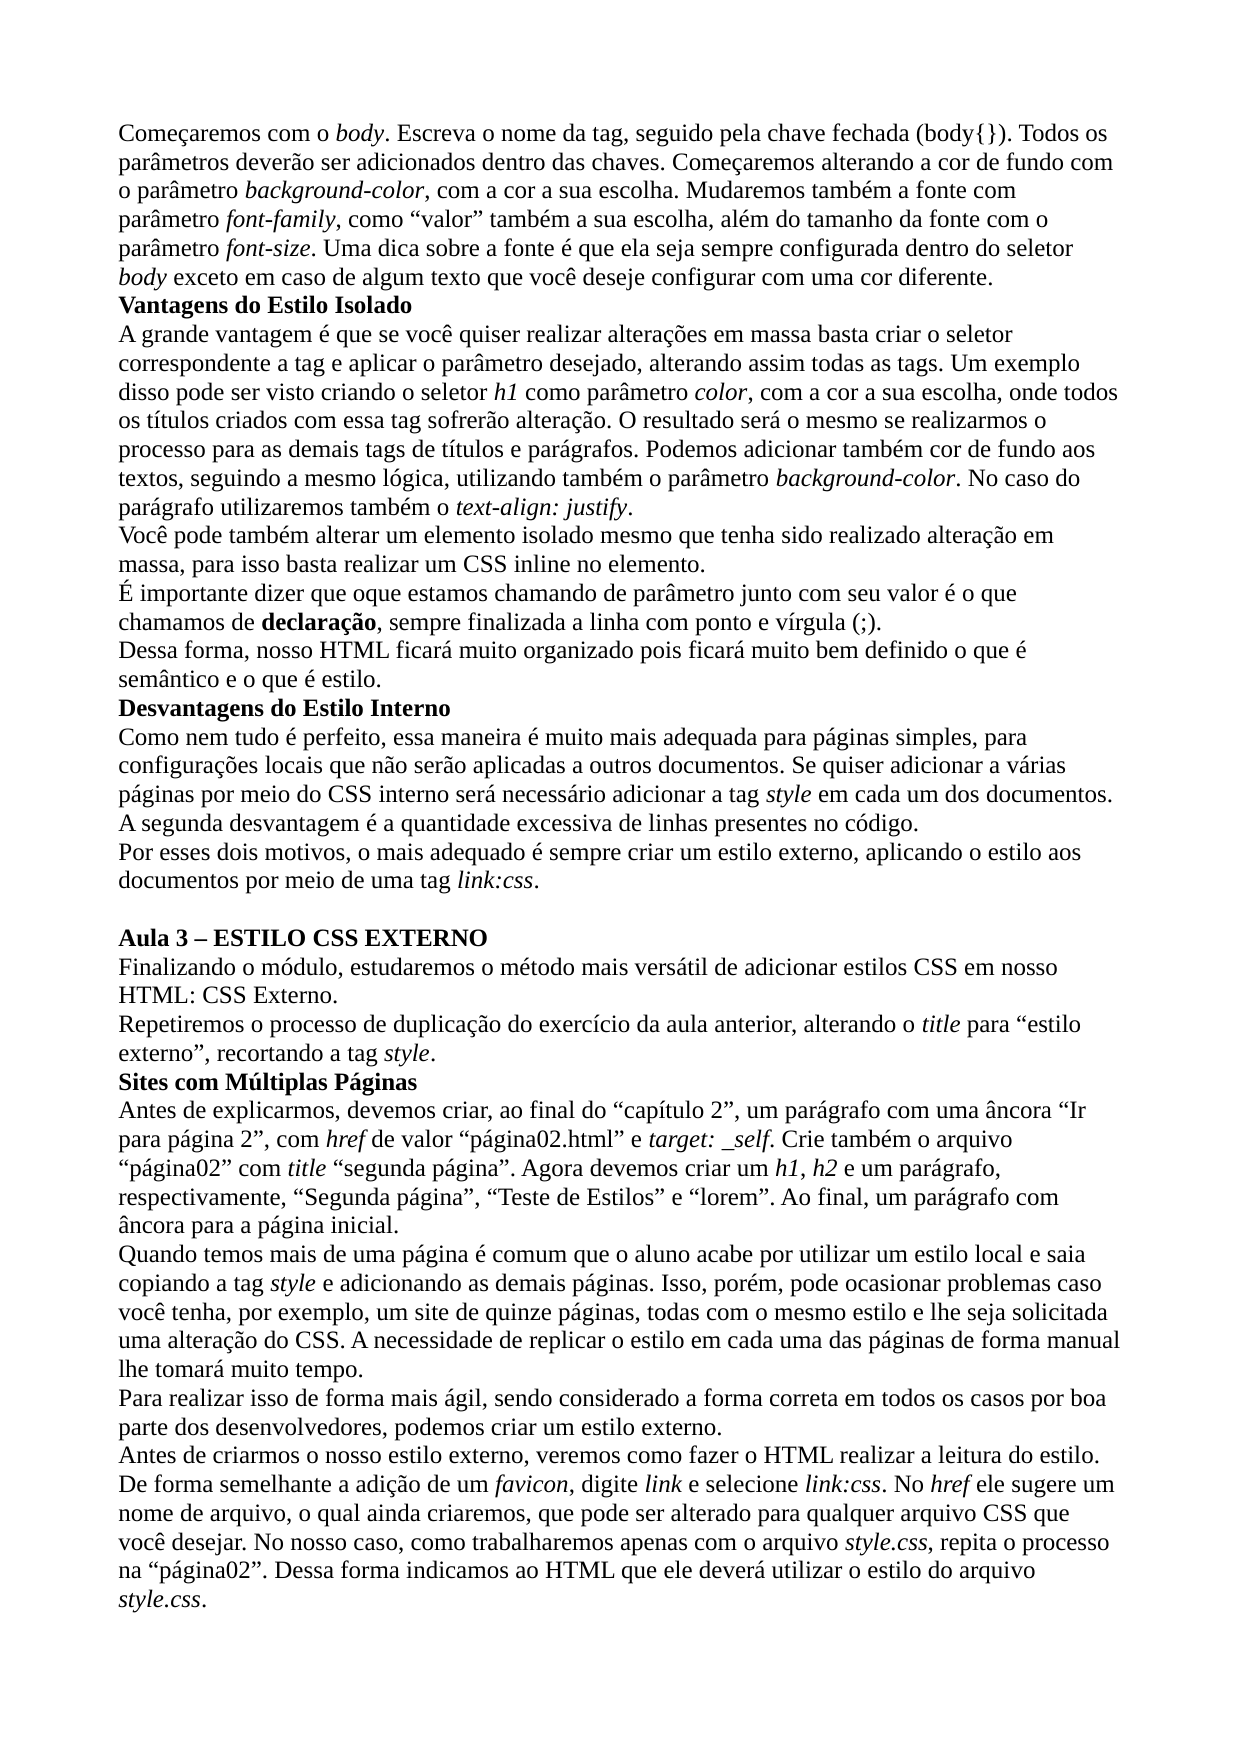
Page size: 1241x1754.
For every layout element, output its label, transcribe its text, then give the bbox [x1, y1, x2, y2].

text Desvantagens do Estilo Interno [118, 693, 1122, 722]
text Por esses dois motivos, o mais adequado é sempre criar um estilo externo, aplicando o estilo aos documentos por meio de uma tag link:css. [118, 837, 1122, 894]
text Sites com Múltiplas Páginas [118, 1067, 1122, 1096]
text Para realizar isso de forma mais ágil, sendo considerado a forma correta em todos os casos por boa parte dos desenvolvedores, podemos criar um estilo externo. [118, 1383, 1122, 1441]
text Você pode também alterar um elemento isolado mesmo que tenha sido realizado alteração em massa, para isso basta realizar um CSS inline no elemento. [118, 521, 1122, 578]
text Vantagens do Estilo Isolado [118, 291, 1122, 319]
text Finalizando o módulo, estudaremos o método mais versátil de adicionar estilos CSS em nosso HTML: CSS Externo. [118, 952, 1122, 1009]
text É importante dizer que oque estamos chamando de parâmetro junto com seu valor é o que chamamos de declaração, sempre finalizada a linha com ponto e vírgula (;). [118, 578, 1122, 636]
text A segunda desvantagem é a quantidade excessiva de linhas presentes no código. [118, 808, 1122, 837]
text A grande vantagem é que se você quiser realizar alterações em massa basta criar o seletor correspondente a tag e aplicar o parâmetro desejado, alterando assim todas as tags. Um exemplo disso pode ser visto criando o seletor h1 como parâmetro color, com a cor a sua escolha, onde todos os títulos criados com essa tag sofrerão alteração. O resultado será o mesmo se realizarmos o processo para as demais tags de títulos e parágrafos. Podemos adicionar também cor de fundo aos textos, seguindo a mesmo lógica, utilizando também o parâmetro background-color. No caso do parágrafo utilizaremos também o text-align: justify. [118, 319, 1122, 521]
text Antes de explicarmos, devemos criar, ao final do “capítulo 2”, um parágrafo com uma âncora “Ir para página 2”, com href de valor “página02.html” e target: _self. Crie também o arquivo “página02” com title “segunda página”. Agora devemos criar um h1, h2 e um parágrafo, respectivamente, “Segunda página”, “Teste de Estilos” e “lorem”. Ao final, um parágrafo com âncora para a página inicial. [118, 1096, 1122, 1239]
text Como nem tudo é perfeito, essa maneira é muito mais adequada para páginas simples, para configurações locais que não serão aplicadas a outros documentos. Se quiser adicionar a várias páginas por meio do CSS interno será necessário adicionar a tag style em cada um dos documentos. [118, 722, 1122, 808]
text Dessa forma, nosso HTML ficará muito organizado pois ficará muito bem definido o que é semântico e o que é estilo. [118, 636, 1122, 693]
text Começaremos com o body. Escreva o nome da tag, seguido pela chave fechada (body{}). Todos os parâmetros deverão ser adicionados dentro das chaves. Começaremos alterando a cor de fundo com o parâmetro background-color, com a cor a sua escolha. Mudaremos também a fonte com parâmetro font-family, como “valor” também a sua escolha, além do tamanho da fonte com o parâmetro font-size. Uma dica sobre a fonte é que ela seja sempre configurada dentro do seletor body exceto em caso de algum texto que você deseje configurar com uma cor diferente. [118, 118, 1122, 291]
text Antes de criarmos o nosso estilo externo, veremos como fazer o HTML realizar a leitura do estilo. De forma semelhante a adição de um favicon, digite link e selecione link:css. No href ele sugere um nome de arquivo, o qual ainda criaremos, que pode ser alterado para qualquer arquivo CSS que você desejar. No nosso caso, como trabalharemos apenas com o arquivo style.css, repita o processo na “página02”. Dessa forma indicamos ao HTML que ele deverá utilizar o estilo do arquivo style.css. [118, 1441, 1122, 1613]
text Aula 3 – ESTILO CSS EXTERNO [118, 923, 1122, 952]
text Quando temos mais de uma página é comum que o aluno acabe por utilizar um estilo local e saia copiando a tag style e adicionando as demais páginas. Isso, porém, pode ocasionar problemas caso você tenha, por exemplo, um site de quinze páginas, todas com o mesmo estilo e lhe seja solicitada uma alteração do CSS. A necessidade de replicar o estilo em cada uma das páginas de forma manual lhe tomará muito tempo. [118, 1239, 1122, 1383]
text Repetiremos o processo de duplicação do exercício da aula anterior, alterando o title para “estilo externo”, recortando a tag style. [118, 1009, 1122, 1067]
